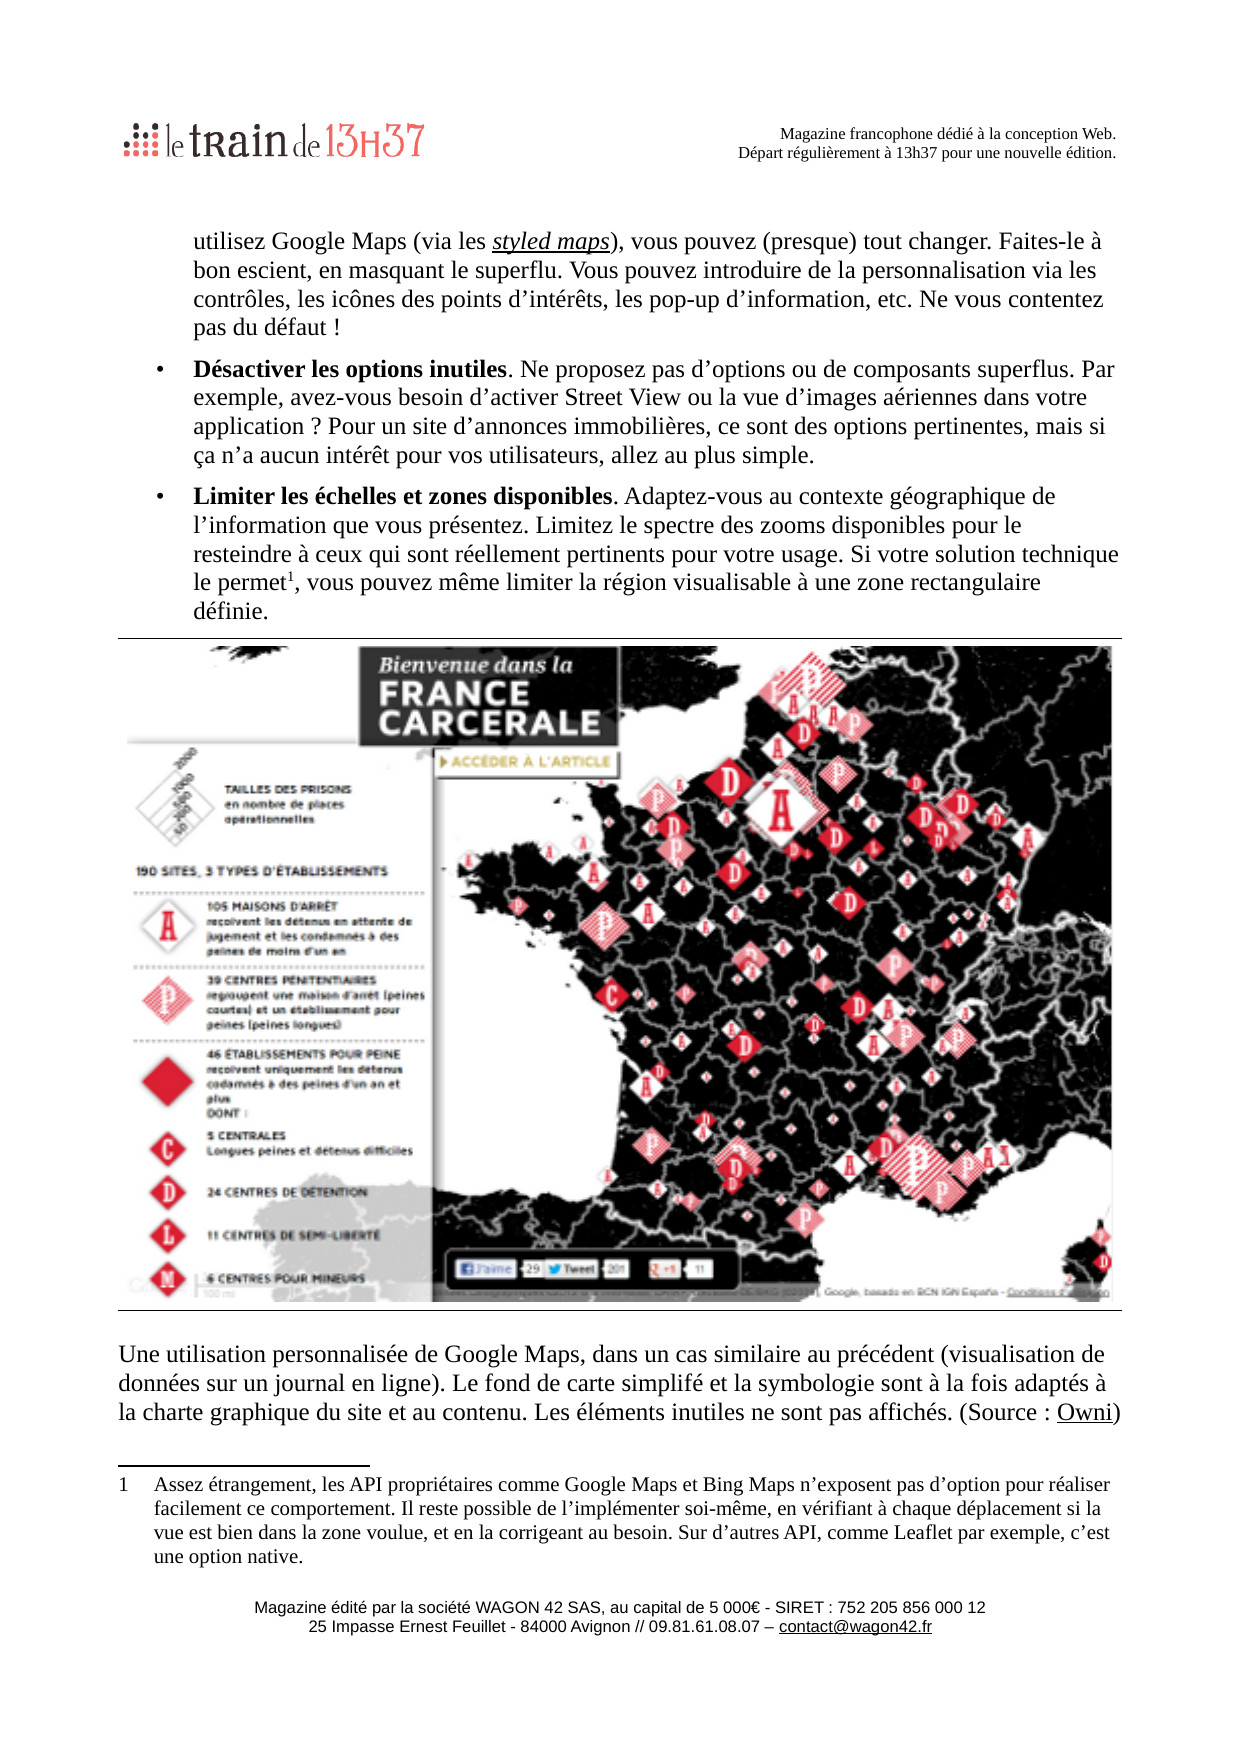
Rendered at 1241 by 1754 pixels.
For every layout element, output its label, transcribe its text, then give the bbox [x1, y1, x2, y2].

list Assez étrangement, les API propriétaires comme Google Maps et Bing Maps n’exposent pas d’option pour réaliser facilement ce comportement. Il reste possible de l’implémenter soi-même, en vérifiant à chaque déplacement si la vue est bien dans la zone voulue, et en la corrigeant au besoin. Sur d’autres API, comme Leaflet par exemple, c’est une option native. [118, 1472, 1122, 1568]
picture [127, 646, 1114, 1302]
list utilisez Google Maps (via les styled maps), vous pouvez (presque) tout changer. Faites-le à bon escient, en masquant le superflu. Vous pouvez introduire de la personnalisation via les contrôles, les icônes des points d’intérêts, les pop-up d’information, etc. Ne vous contentez pas du défaut ! [156, 226, 1122, 341]
list Désactiver les options inutiles. Ne proposez pas d’options ou de composants superflus. Par exemple, avez-vous besoin d’activer Street View ou la vue d’images aériennes dans votre application ? Pour un site d’annonces immobilières, ce sont des options pertinentes, mais si ça n’a aucun intérêt pour vos utilisateurs, allez au plus simple. [156, 354, 1122, 469]
text Une utilisation personnalisée de Google Maps, dans un cas similaire au précédent (visualisation de données sur un journal en ligne). Le fond de carte simplifé et la symbologie sont à la fois adaptés à la charte graphique du site et au contenu. Les éléments inutiles ne sont pas affichés. (Source : Owni) [118, 1339, 1122, 1426]
picture [123, 123, 425, 157]
list Limiter les échelles et zones disponibles. Adaptez-vous au contexte géographique de l’information que vous présentez. Limitez le spectre des zooms disponibles pour le resteindre à ceux qui sont réellement pertinents pour votre usage. Si votre solution technique le permet, vous pouvez même limiter la région visualisable à une zone rectangulaire définie. [156, 481, 1122, 625]
